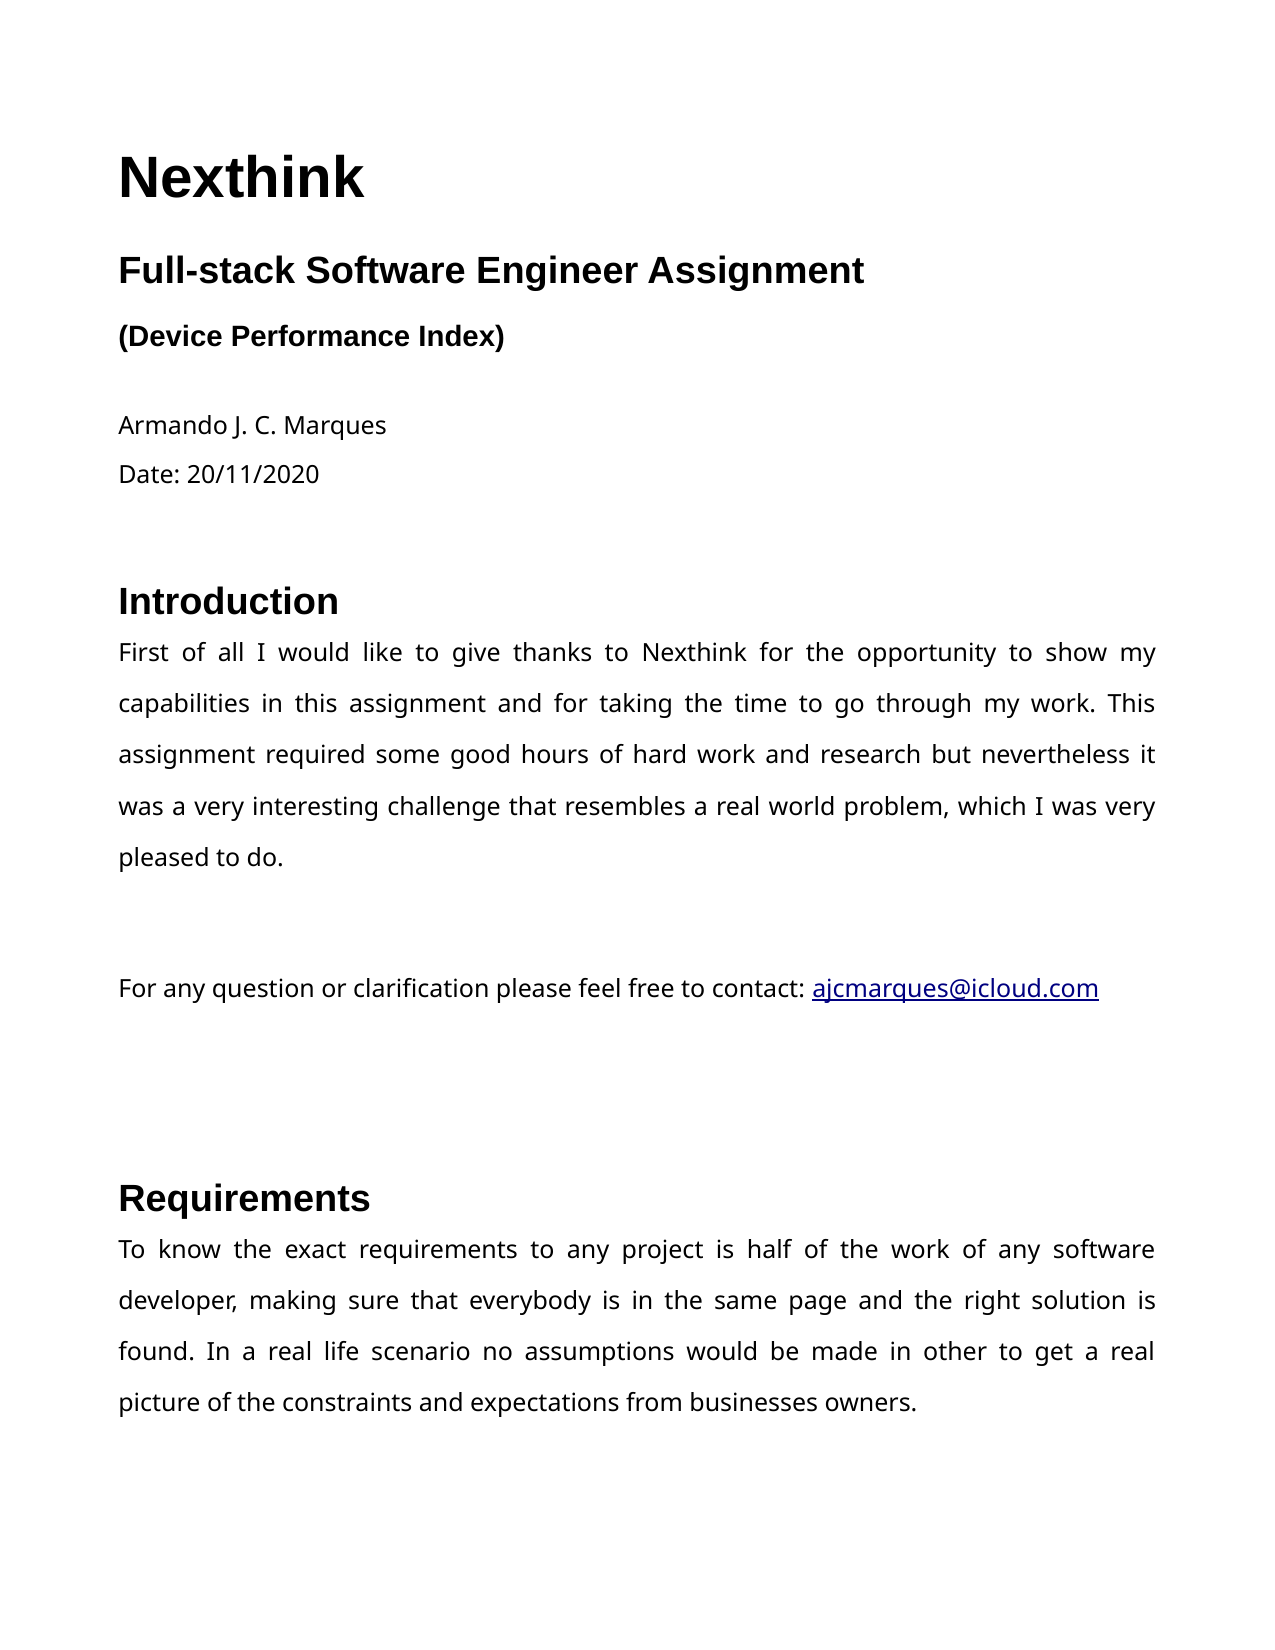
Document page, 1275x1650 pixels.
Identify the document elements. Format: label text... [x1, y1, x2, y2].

subtitle Introduction [118, 579, 1157, 623]
subtitle (Device Performance Index) [118, 318, 1157, 352]
subtitle Requirements [118, 1175, 1157, 1219]
text To know the exact requirements to any project is half of the work of any software developer, making sure that everybody is in the same page and the right solution is found. In a real life scenario no assumptions would be made in other to get a real picture of the constraints and expectations from businesses owners. [118, 1232, 1157, 1419]
subtitle Full-stack Software Engineer Assignment [118, 248, 1157, 291]
text For any question or clarification please feel free to contact: ajcmarques@icloud.com [118, 971, 1157, 1004]
text Armando J. C. Marques [118, 408, 1157, 442]
title Nexthink [118, 143, 1157, 210]
text Date: 20/11/2020 [118, 457, 1157, 491]
text First of all I would like to give thanks to Nexthink for the opportunity to show my capabilities in this assignment and for taking the time to go through my work. This assignment required some good hours of hard work and research but nevertheless it was a very interesting challenge that resembles a real world problem, which I was very pleased to do. [118, 635, 1157, 873]
